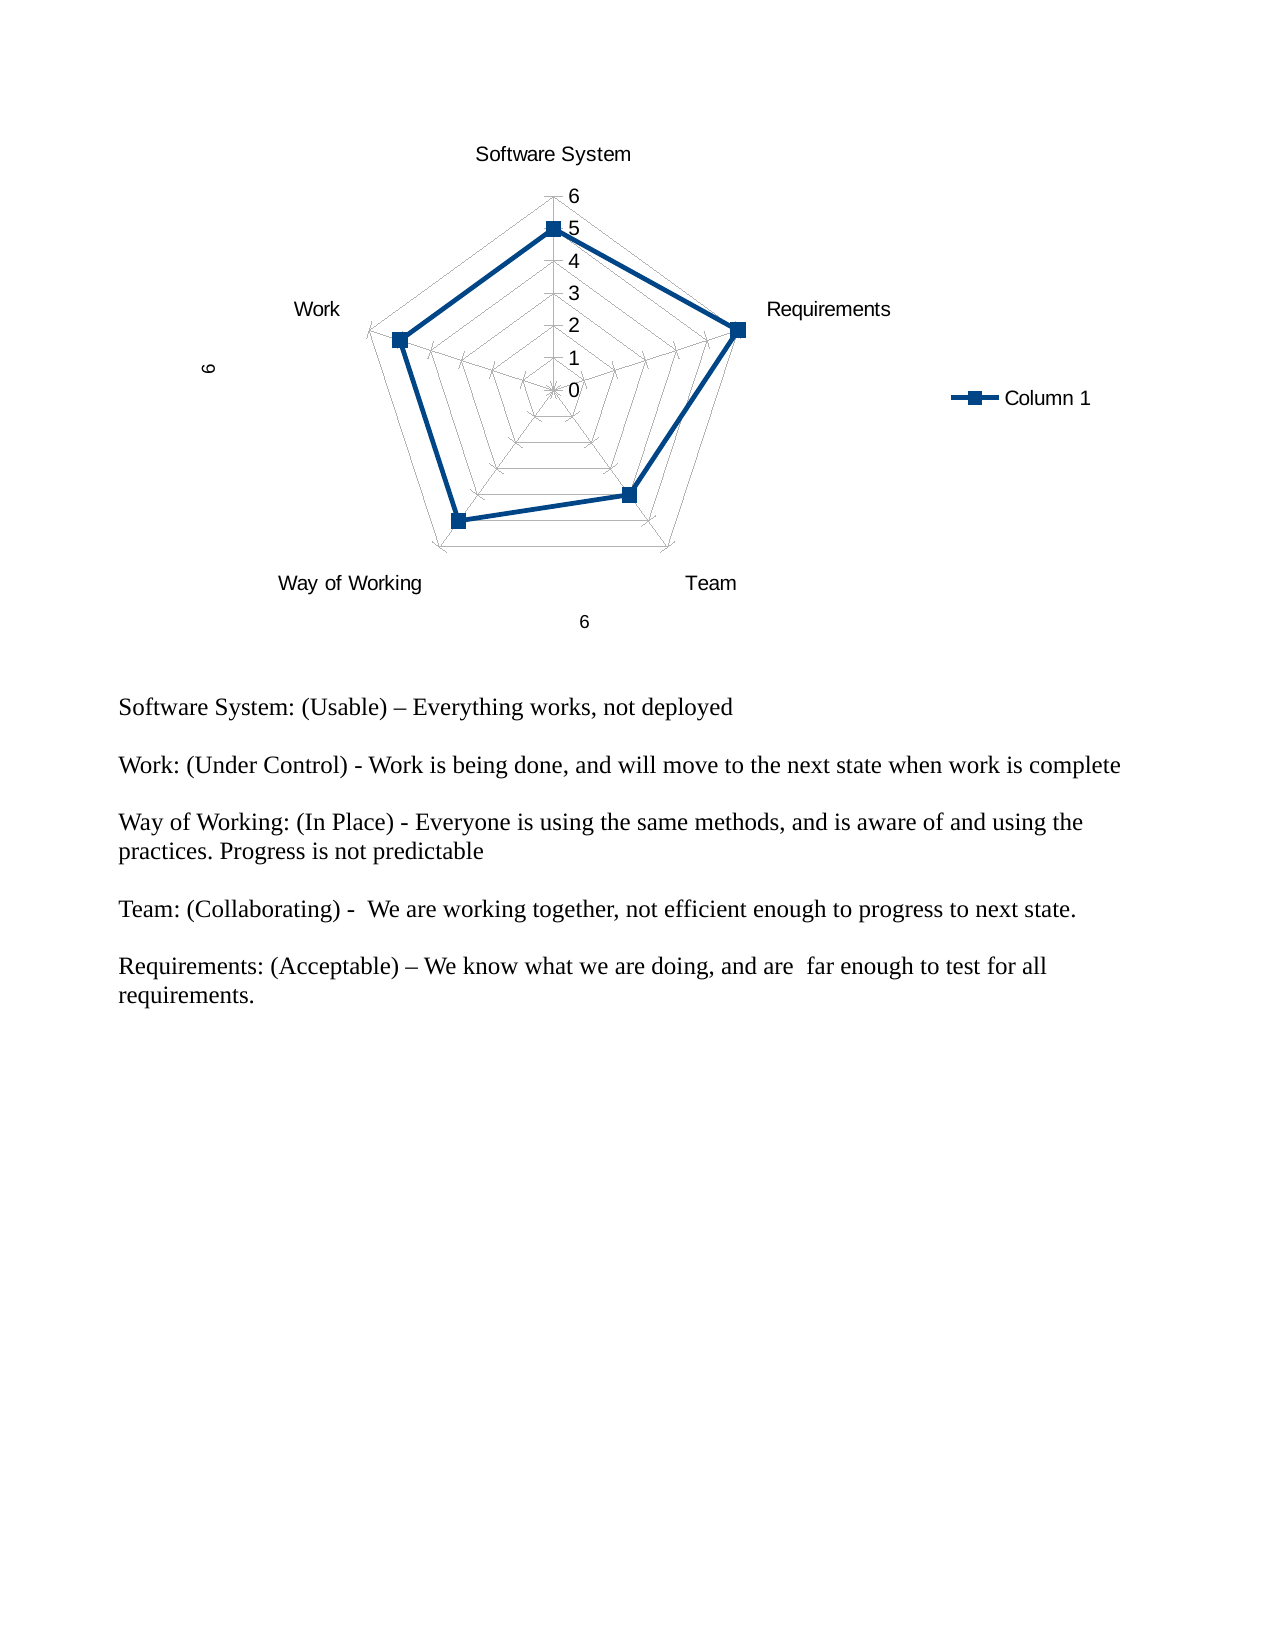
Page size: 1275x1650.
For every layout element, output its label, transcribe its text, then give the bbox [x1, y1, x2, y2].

text Way of Working: (In Place) - Everyone is using the same methods, and is aware of and using the practices. Progress is not predictable [118, 807, 1157, 865]
text Requirements: (Acceptable) – We know what we are doing, and are far enough to test for all requirements. [118, 951, 1157, 1009]
text Team: (Collaborating) - We are working together, not efficient enough to progress to next state. [118, 894, 1157, 922]
text Software System: (Usable) – Everything works, not deployed [118, 692, 1157, 721]
text Work: (Under Control) - Work is being done, and will move to the next state when work is complete [118, 750, 1157, 779]
